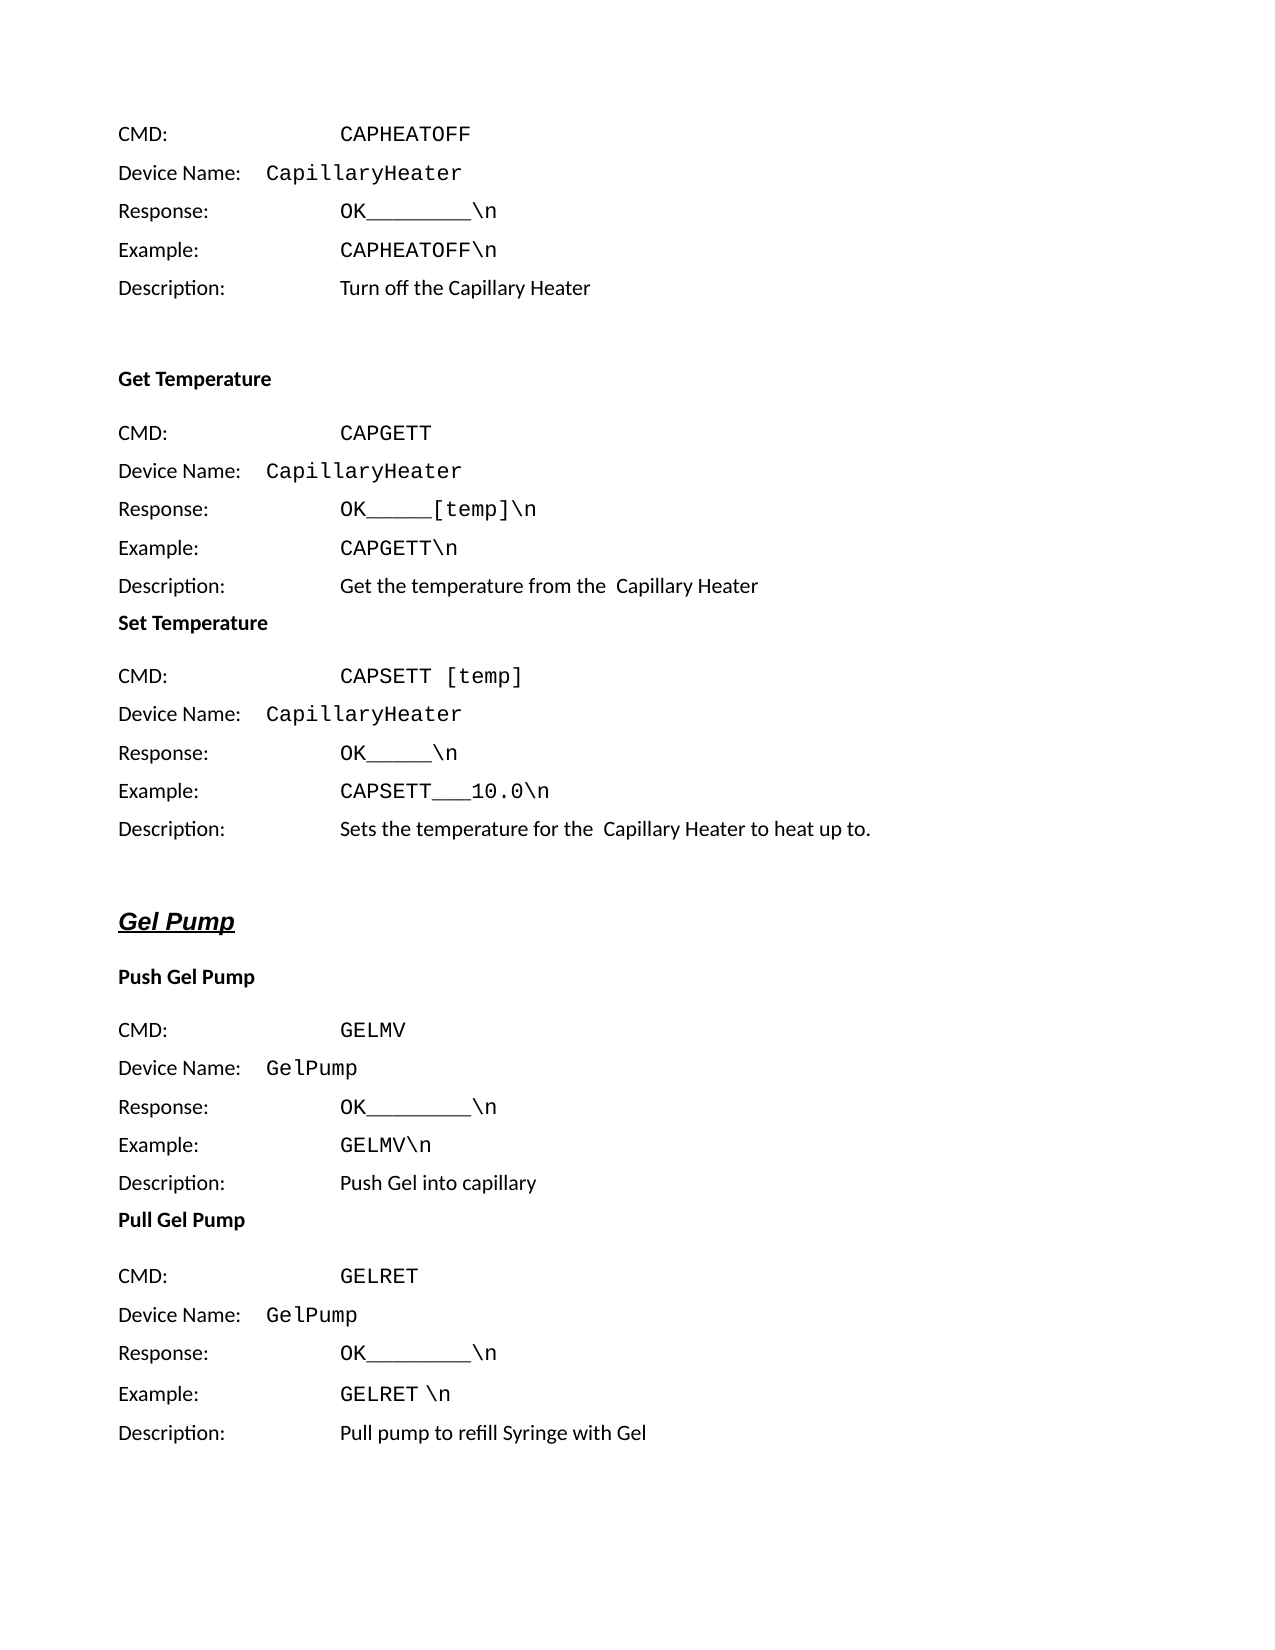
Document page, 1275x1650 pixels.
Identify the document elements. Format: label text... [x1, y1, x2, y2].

text Description: Push Gel into capillary [118, 1169, 1157, 1196]
text Response: OK________\n [118, 1093, 1157, 1121]
text CMD: CAPGETT [118, 419, 1157, 447]
text Response: OK_____[temp]\n [118, 495, 1157, 523]
text Example: CAPSETT___10.0\n [118, 777, 1157, 805]
text Description: Get the temperature from the Capillary Heater [118, 572, 1157, 599]
text Pull Gel Pump [118, 1206, 1157, 1233]
text Device Name: GelPump [118, 1054, 1157, 1082]
text Get Temperature [118, 365, 1157, 392]
text Example: CAPGETT\n [118, 534, 1157, 562]
text Device Name: CapillaryHeater [118, 701, 1157, 728]
text Response: OK________\n [118, 198, 1157, 226]
text CMD: CAPHEATOFF [118, 118, 1157, 148]
text Example: GELRET \n [118, 1378, 1157, 1408]
text Device Name: CapillaryHeater [118, 457, 1157, 485]
text Response: OK_____\n [118, 739, 1157, 767]
text Example: GELMV\n [118, 1131, 1157, 1159]
text Description: Turn off the Capillary Heater [118, 274, 1157, 301]
text CMD: CAPSETT [temp] [118, 662, 1157, 690]
text Response: OK________\n [118, 1339, 1157, 1367]
text Device Name: CapillaryHeater [118, 159, 1157, 187]
text CMD: GELMV [118, 1016, 1157, 1044]
text Gel Pump [118, 907, 1157, 935]
text Device Name: GelPump [118, 1301, 1157, 1329]
text Push Gel Pump [118, 963, 1157, 989]
text Description: Pull pump to refill Syringe with Gel [118, 1419, 1157, 1446]
text Example: CAPHEATOFF\n [118, 236, 1157, 264]
text Set Temperature [118, 609, 1157, 636]
text CMD: GELRET [118, 1260, 1157, 1290]
text Description: Sets the temperature for the Capillary Heater to heat up to. [118, 816, 1157, 842]
